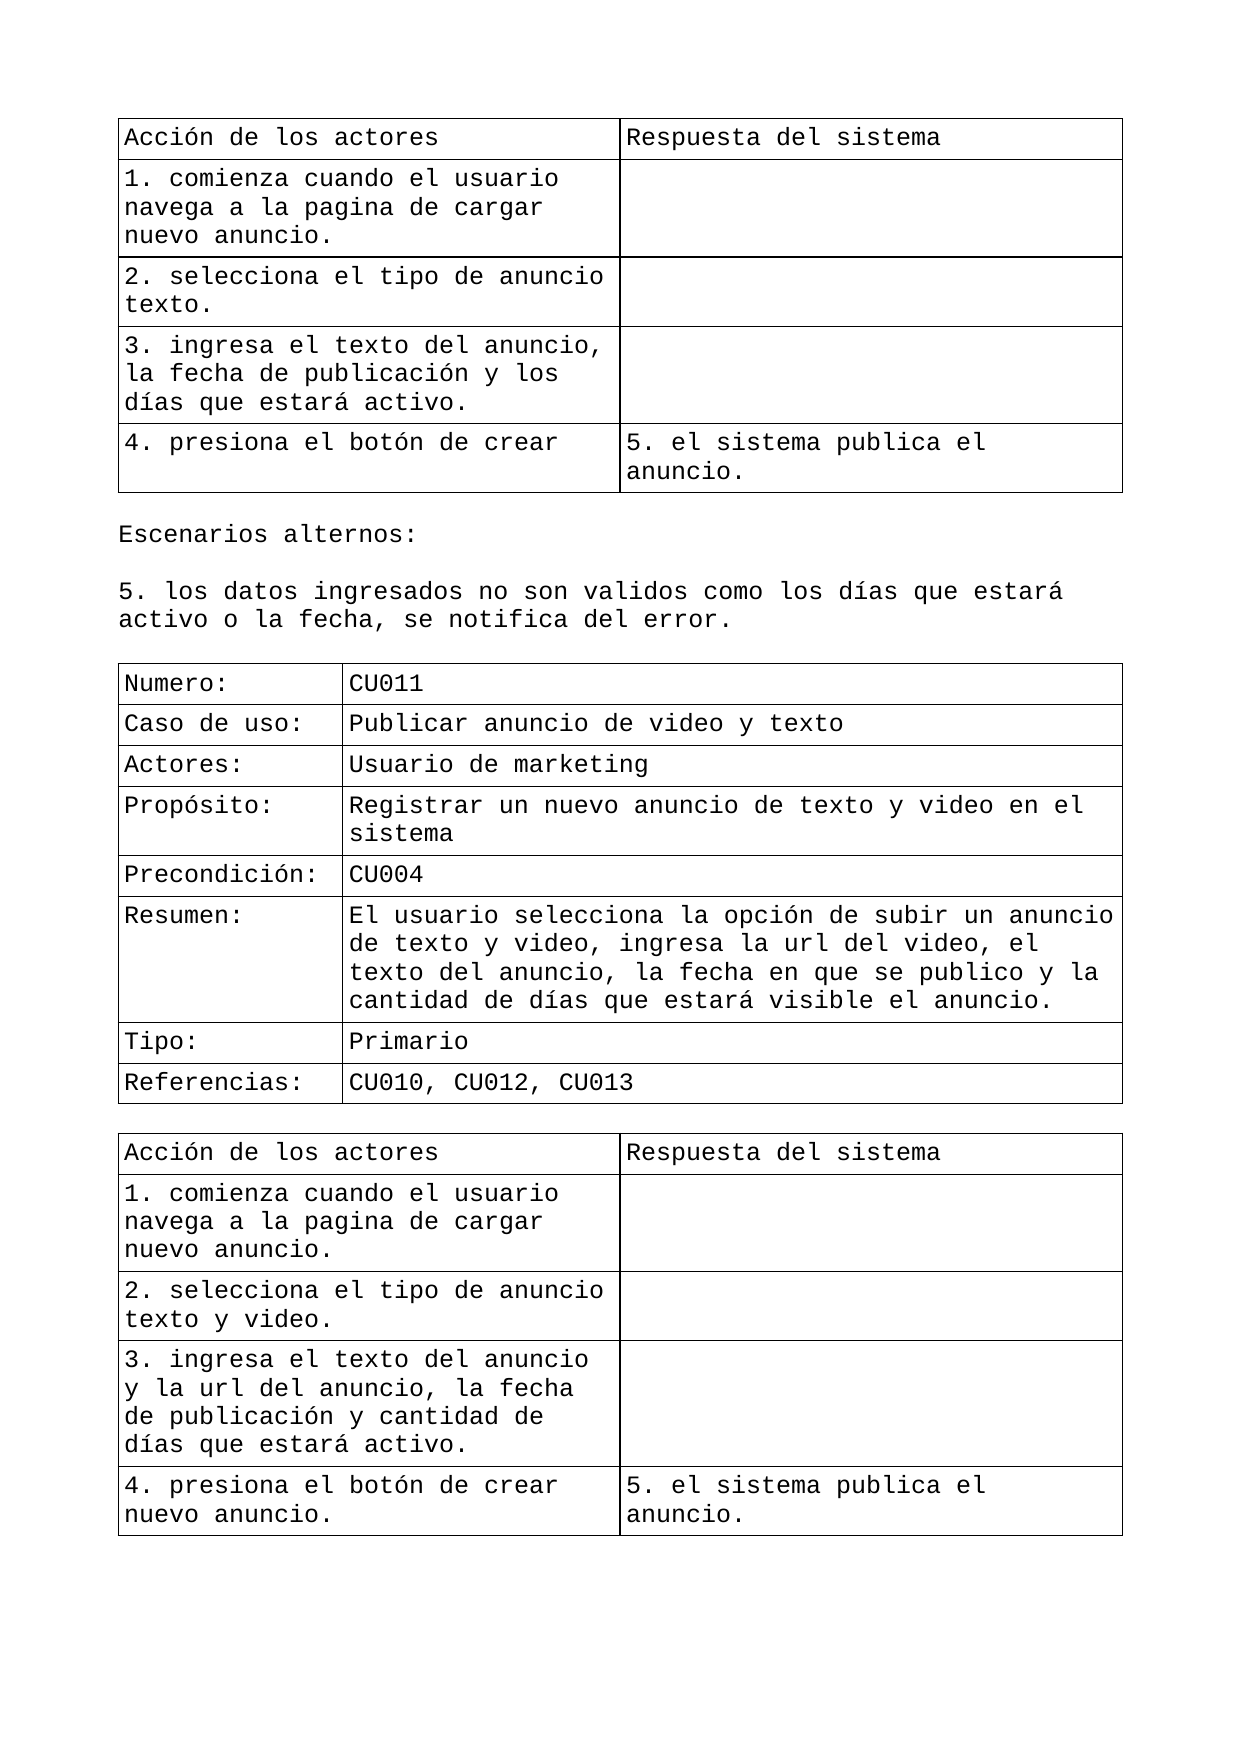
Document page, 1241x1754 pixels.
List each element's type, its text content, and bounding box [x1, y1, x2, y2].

table_cell 2. selecciona el tipo de anuncio texto y video. [119, 1272, 619, 1340]
table_cell CU010, CU012, CU013 [343, 1064, 1122, 1103]
table_cell Caso de uso: [119, 705, 342, 745]
table_cell [621, 1341, 1122, 1466]
table_cell Tipo: [119, 1023, 342, 1062]
table_cell [621, 327, 1122, 423]
table_header CU011 [343, 664, 1122, 704]
table_cell [621, 1272, 1122, 1340]
table_cell Publicar anuncio de video y texto [343, 705, 1122, 745]
table_cell 3. ingresa el texto del anuncio y la url del anuncio, la fecha de publicación y cantidad de días que estará activo. [119, 1341, 619, 1466]
table_cell Registrar un nuevo anuncio de texto y video en el sistema [343, 787, 1122, 855]
table_cell Actores: [119, 746, 342, 786]
table_cell 3. ingresa el texto del anuncio, la fecha de publicación y los días que estará activo. [119, 327, 619, 423]
table_cell CU004 [343, 856, 1122, 896]
table_header Respuesta del sistema [621, 1134, 1122, 1173]
table_cell Referencias: [119, 1064, 342, 1103]
table_cell Resumen: [119, 897, 342, 1022]
table_cell 4. presiona el botón de crear nuevo anuncio. [119, 1467, 619, 1535]
table_cell 1. comienza cuando el usuario navega a la pagina de cargar nuevo anuncio. [119, 1175, 619, 1271]
table_cell 4. presiona el botón de crear [119, 424, 619, 492]
table_cell 5. el sistema publica el anuncio. [621, 424, 1122, 492]
table_header Acción de los actores [119, 1134, 619, 1173]
table_cell [621, 258, 1122, 326]
table_cell Usuario de marketing [343, 746, 1122, 786]
table_cell [621, 1175, 1122, 1271]
text 5. los datos ingresados no son validos como los días que estará activo o la fecha, se notifica del error. [118, 578, 1122, 635]
text Escenarios alternos: [118, 522, 1122, 550]
table_header Numero: [119, 664, 342, 704]
table_cell 1. comienza cuando el usuario navega a la pagina de cargar nuevo anuncio. [119, 160, 619, 256]
table_header Respuesta del sistema [621, 119, 1122, 159]
table_header Acción de los actores [119, 119, 619, 159]
table_cell El usuario selecciona la opción de subir un anuncio de texto y video, ingresa la url del video, el texto del anuncio, la fecha en que se publico y la cantidad de días que estará visible el anuncio. [343, 897, 1122, 1022]
table_cell 2. selecciona el tipo de anuncio texto. [119, 258, 619, 326]
table_cell [621, 160, 1122, 256]
table_cell Precondición: [119, 856, 342, 896]
table_cell 5. el sistema publica el anuncio. [621, 1467, 1122, 1535]
table_cell Propósito: [119, 787, 342, 855]
table_cell Primario [343, 1023, 1122, 1062]
